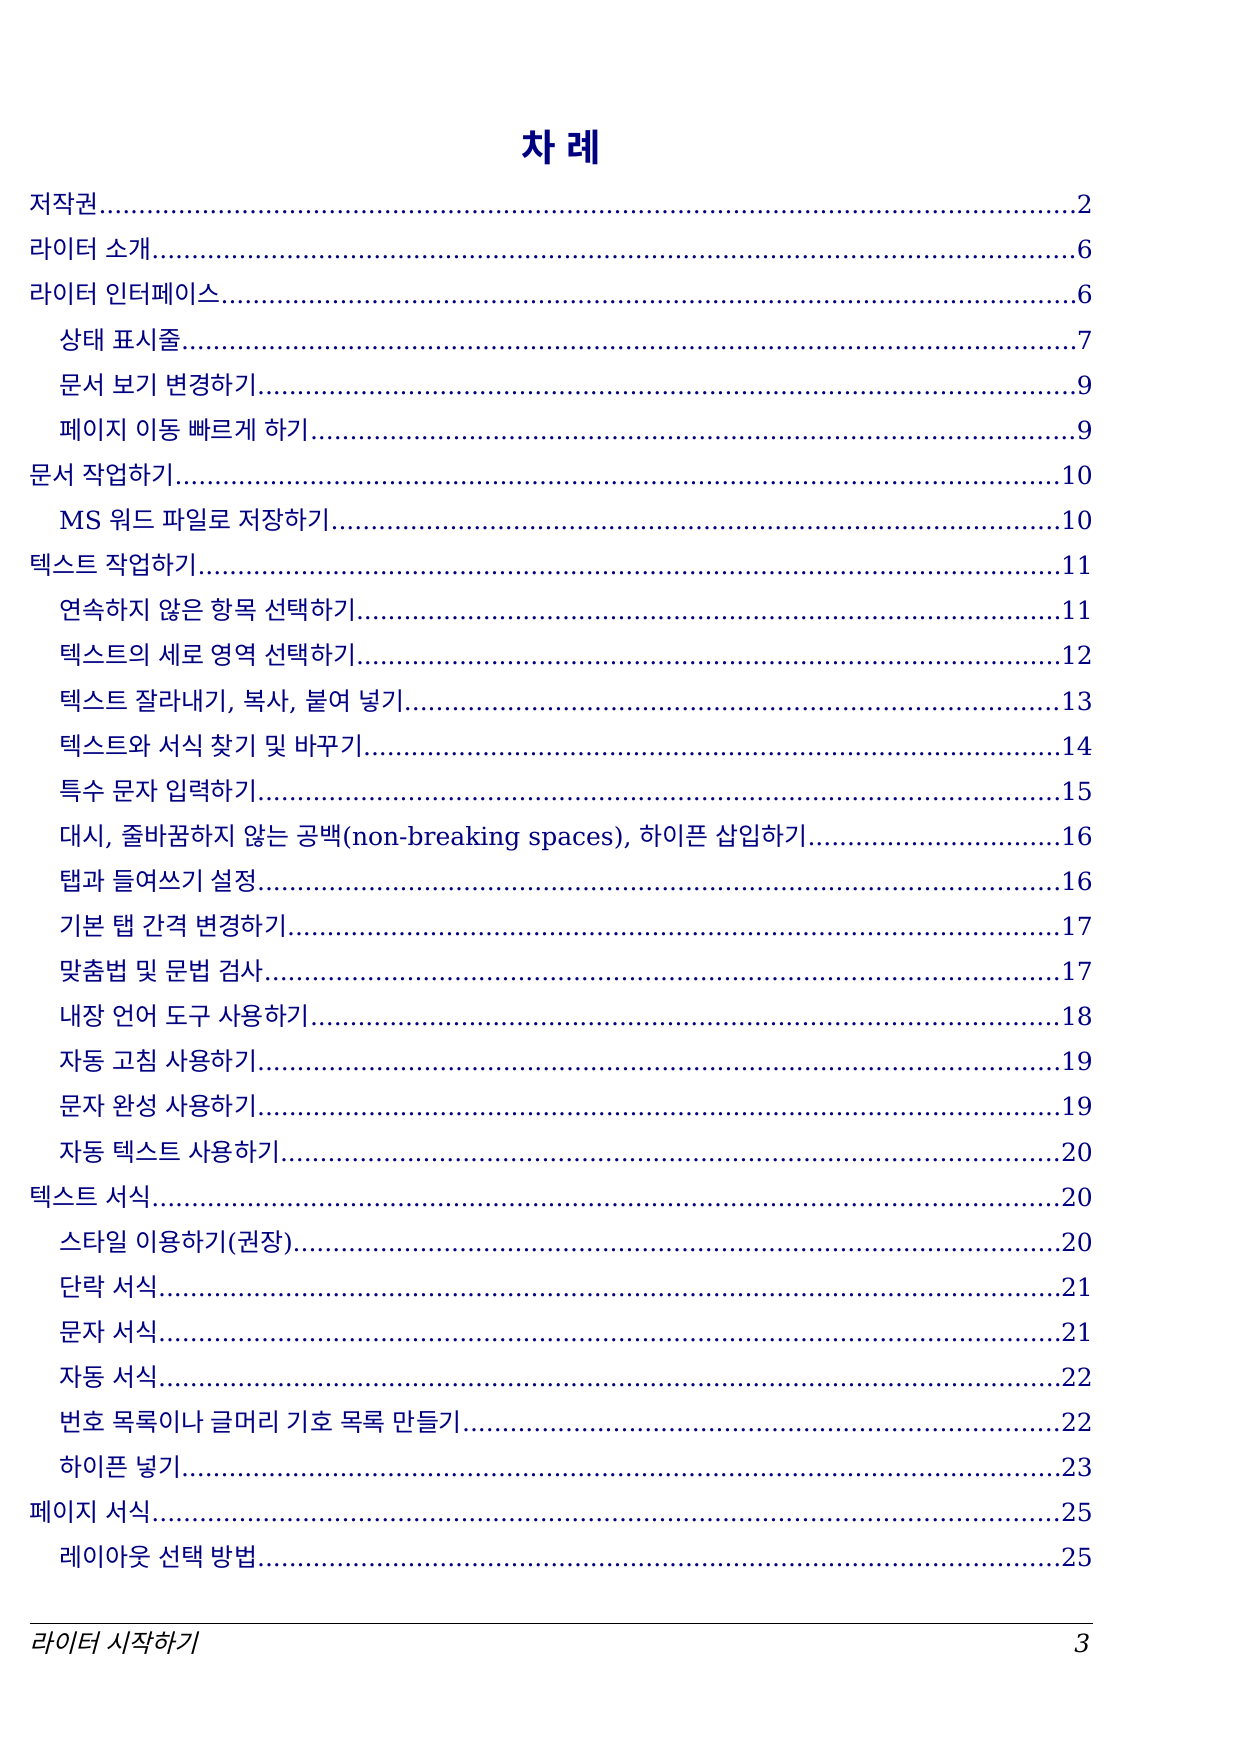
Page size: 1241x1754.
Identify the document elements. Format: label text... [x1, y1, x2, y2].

text 연속하지 않은 항목 선택하기 11 [59, 591, 1093, 627]
text 문서 작업하기 10 [29, 455, 1093, 492]
text 하이픈 넣기 23 [59, 1448, 1093, 1484]
text 레이아웃 선택 방법 25 [59, 1538, 1093, 1574]
text 문자 완성 사용하기 19 [59, 1087, 1093, 1123]
text 텍스트 작업하기 11 [29, 546, 1093, 582]
text 텍스트의 세로 영역 선택하기 12 [59, 636, 1093, 672]
text 문자 서식 21 [59, 1312, 1093, 1349]
text 텍스트 잘라내기, 복사, 붙여 넣기 13 [59, 681, 1093, 717]
text 내장 언어 도구 사용하기 18 [59, 997, 1093, 1033]
text 맞춤법 및 문법 검사 17 [59, 952, 1093, 988]
text 자동 고침 사용하기 19 [59, 1042, 1093, 1078]
text 라이터 소개 6 [29, 230, 1093, 266]
text 기본 탭 간격 변경하기 17 [59, 906, 1093, 943]
text 자동 텍스트 사용하기 20 [59, 1132, 1093, 1168]
text 라이터 인터페이스 6 [29, 275, 1093, 311]
text 대시, 줄바꿈하지 않는 공백(non-breaking spaces), 하이픈 삽입하기 16 [59, 816, 1093, 852]
text 텍스트와 서식 찾기 및 바꾸기 14 [59, 726, 1093, 762]
text MS 워드 파일로 저장하기 10 [59, 501, 1093, 537]
text 단락 서식 21 [59, 1267, 1093, 1303]
text 탭과 들여쓰기 설정 16 [59, 861, 1093, 898]
text 상태 표시줄 7 [59, 320, 1093, 356]
text 자동 서식 22 [59, 1357, 1093, 1394]
text 저작권 2 [29, 185, 1093, 221]
text 차 례 [29, 118, 1093, 172]
text 페이지 이동 빠르게 하기 9 [59, 410, 1093, 447]
text 문서 보기 변경하기 9 [59, 365, 1093, 401]
text 특수 문자 입력하기 15 [59, 771, 1093, 807]
text 텍스트 서식 20 [29, 1177, 1093, 1213]
text 페이지 서식 25 [29, 1493, 1093, 1529]
text 스타일 이용하기(권장) 20 [59, 1222, 1093, 1258]
text 번호 목록이나 글머리 기호 목록 만들기 22 [59, 1403, 1093, 1439]
